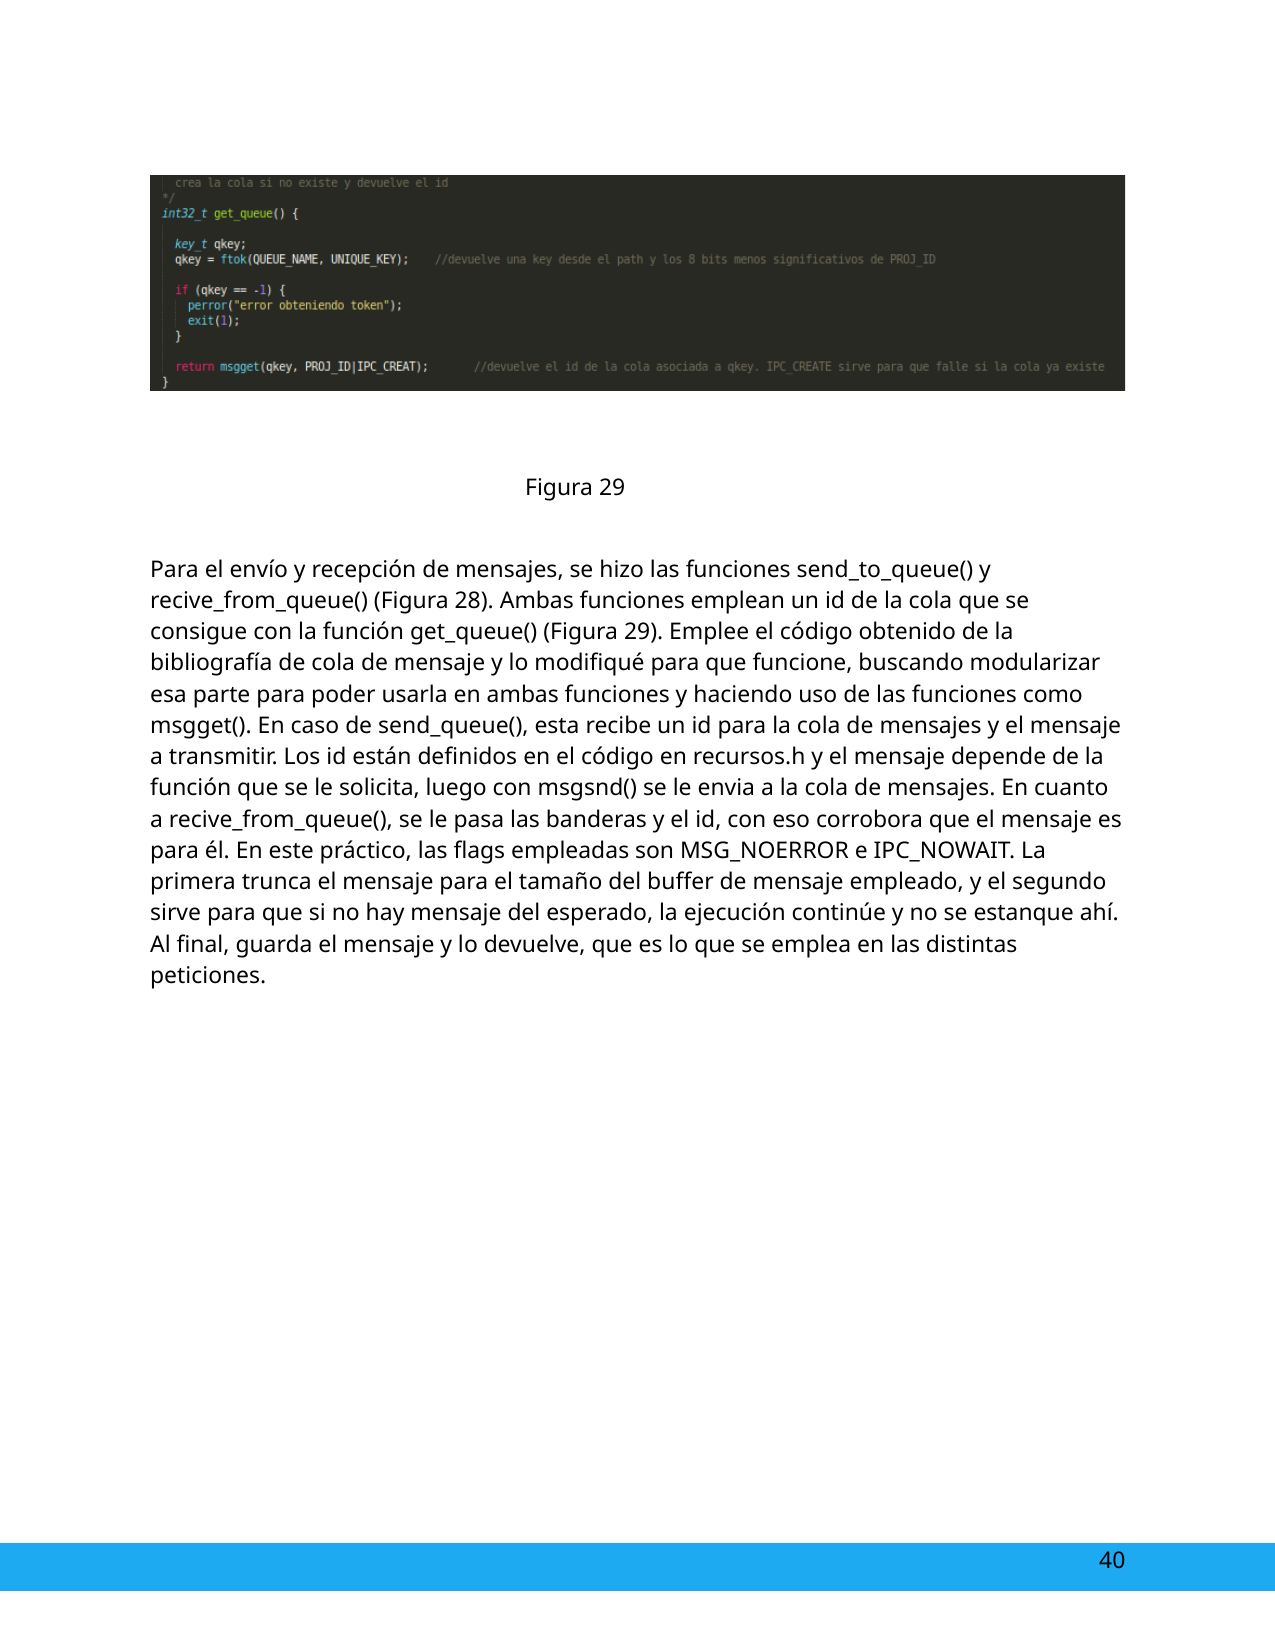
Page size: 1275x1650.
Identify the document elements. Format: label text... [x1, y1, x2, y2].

text Figura 29 [150, 471, 1125, 503]
picture [0, 1543, 1275, 1591]
picture [150, 175, 1125, 391]
text Para el envío y recepción de mensajes, se hizo las funciones send_to_queue() y recive_from_queue() (Figura 28). Ambas funciones emplean un id de la cola que se consigue con la función get_queue() (Figura 29). Emplee el código obtenido de la bibliografía de cola de mensaje y lo modifiqué para que funcione, buscando modularizar esa parte para poder usarla en ambas funciones y haciendo uso de las funciones como msgget(). En caso de send_queue(), esta recibe un id para la cola de mensajes y el mensaje a transmitir. Los id están definidos en el código en recursos.h y el mensaje depende de la función que se le solicita, luego con msgsnd() se le envia a la cola de mensajes. En cuanto a recive_from_queue(), se le pasa las banderas y el id, con eso corrobora que el mensaje es para él. En este práctico, las flags empleadas son MSG_NOERROR e IPC_NOWAIT. La primera trunca el mensaje para el tamaño del buffer de mensaje empleado, y el segundo sirve para que si no hay mensaje del esperado, la ejecución continúe y no se estanque ahí. Al final, guarda el mensaje y lo devuelve, que es lo que se emplea en las distintas peticiones. [150, 553, 1125, 990]
